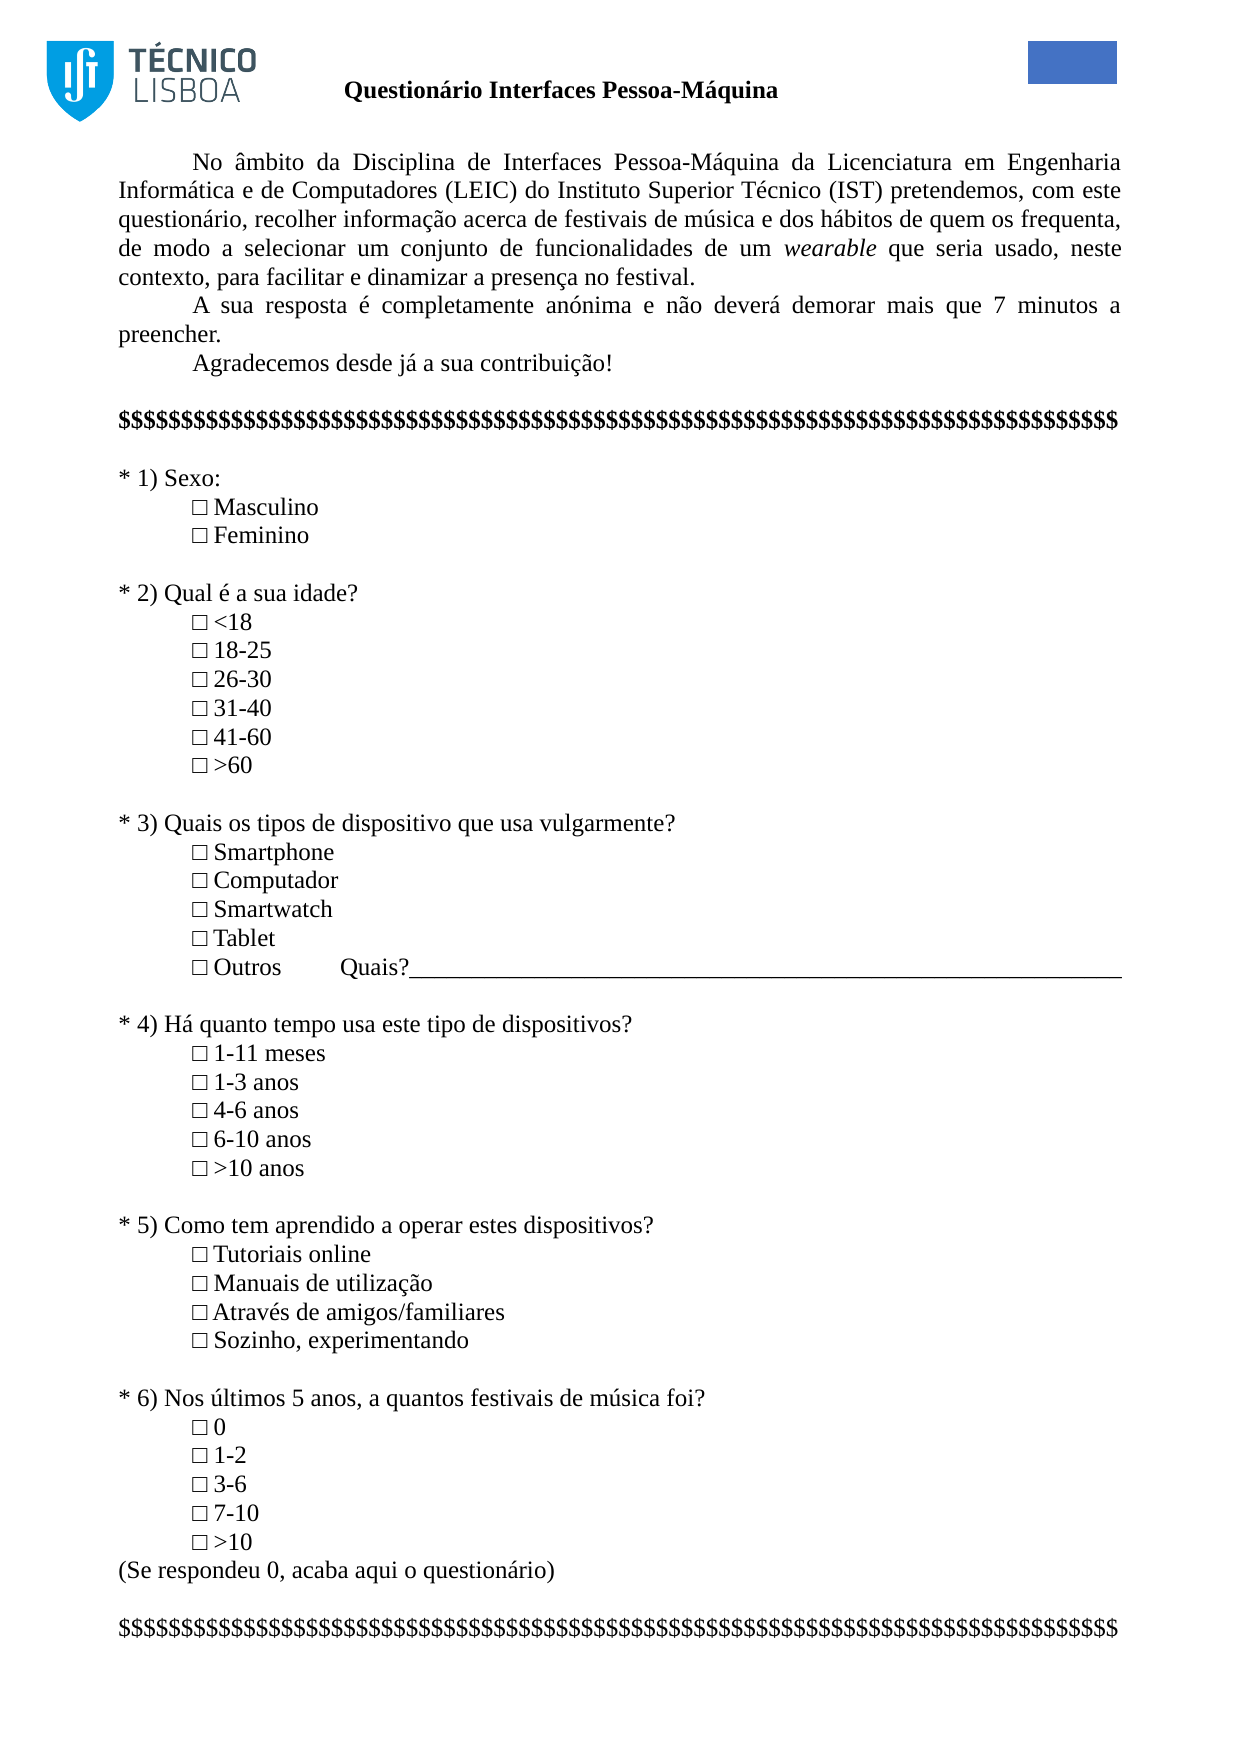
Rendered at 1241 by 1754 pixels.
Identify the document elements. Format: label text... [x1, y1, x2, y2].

text □ 18-25 [118, 636, 1122, 664]
text □ 1-11 meses [118, 1038, 1122, 1067]
text □ Sozinho, experimentando [118, 1326, 1122, 1354]
text □ <18 [118, 607, 1122, 636]
text * 5) Como tem aprendido a operar estes dispositivos? [118, 1211, 1122, 1239]
text $$$$$$$$$$$$$$$$$$$$$$$$$$$$$$$$$$$$$$$$$$$$$$$$$$$$$$$$$$$$$$$$$$$$$$$$$$$$$$$$ [118, 1613, 1122, 1642]
text * 3) Quais os tipos de dispositivo que usa vulgarmente? [118, 808, 1122, 837]
text □ Manuais de utilização [118, 1268, 1122, 1297]
text □ 31-40 [118, 693, 1122, 722]
text □ Tablet [118, 923, 1122, 952]
text (Se respondeu 0, acaba aqui o questionário) [118, 1556, 1122, 1584]
text □ Masculino [118, 492, 1122, 521]
text □ Computador [118, 866, 1122, 894]
text □ 1-2 [118, 1441, 1122, 1469]
text * 2) Qual é a sua idade? [118, 578, 1122, 607]
text * 1) Sexo: [118, 463, 1122, 492]
text * 6) Nos últimos 5 anos, a quantos festivais de música foi? [118, 1383, 1122, 1412]
text □ 1-3 anos [118, 1067, 1122, 1096]
text A sua resposta é completamente anónima e não deverá demorar mais que 7 minutos a preencher. [118, 291, 1122, 348]
text $$$$$$$$$$$$$$$$$$$$$$$$$$$$$$$$$$$$$$$$$$$$$$$$$$$$$$$$$$$$$$$$$$$$$$$$$$$$$$$$ [118, 406, 1122, 434]
text * 4) Há quanto tempo usa este tipo de dispositivos? [118, 1009, 1122, 1038]
text □ Outros Quais?_________________________________________________________ [118, 952, 1122, 981]
text No âmbito da Disciplina de Interfaces Pessoa-Máquina da Licenciatura em Engenharia Informática e de Computadores (LEIC) do Instituto Superior Técnico (IST) pretendemos, com este questionário, recolher informação acerca de festivais de música e dos hábitos de quem os frequenta, de modo a selecionar um conjunto de funcionalidades de um wearable que seria usado, neste contexto, para facilitar e dinamizar a presença no festival. [118, 147, 1122, 291]
text □ >60 [118, 751, 1122, 779]
text □ 26-30 [118, 664, 1122, 693]
text □ Feminino [118, 521, 1122, 549]
text □ 4-6 anos [118, 1096, 1122, 1124]
text □ 3-6 [118, 1469, 1122, 1498]
text □ Através de amigos/familiares [118, 1297, 1122, 1326]
text □ Tutoriais online [118, 1239, 1122, 1268]
text □ 6-10 anos [118, 1124, 1122, 1153]
text □ >10 [118, 1527, 1122, 1556]
text □ Smartwatch [118, 894, 1122, 923]
text □ Smartphone [118, 837, 1122, 866]
text Agradecemos desde já a sua contribuição! [118, 348, 1122, 377]
text □ 7-10 [118, 1498, 1122, 1527]
text □ 0 [118, 1412, 1122, 1441]
text □ >10 anos [118, 1153, 1122, 1182]
text □ 41-60 [118, 722, 1122, 751]
